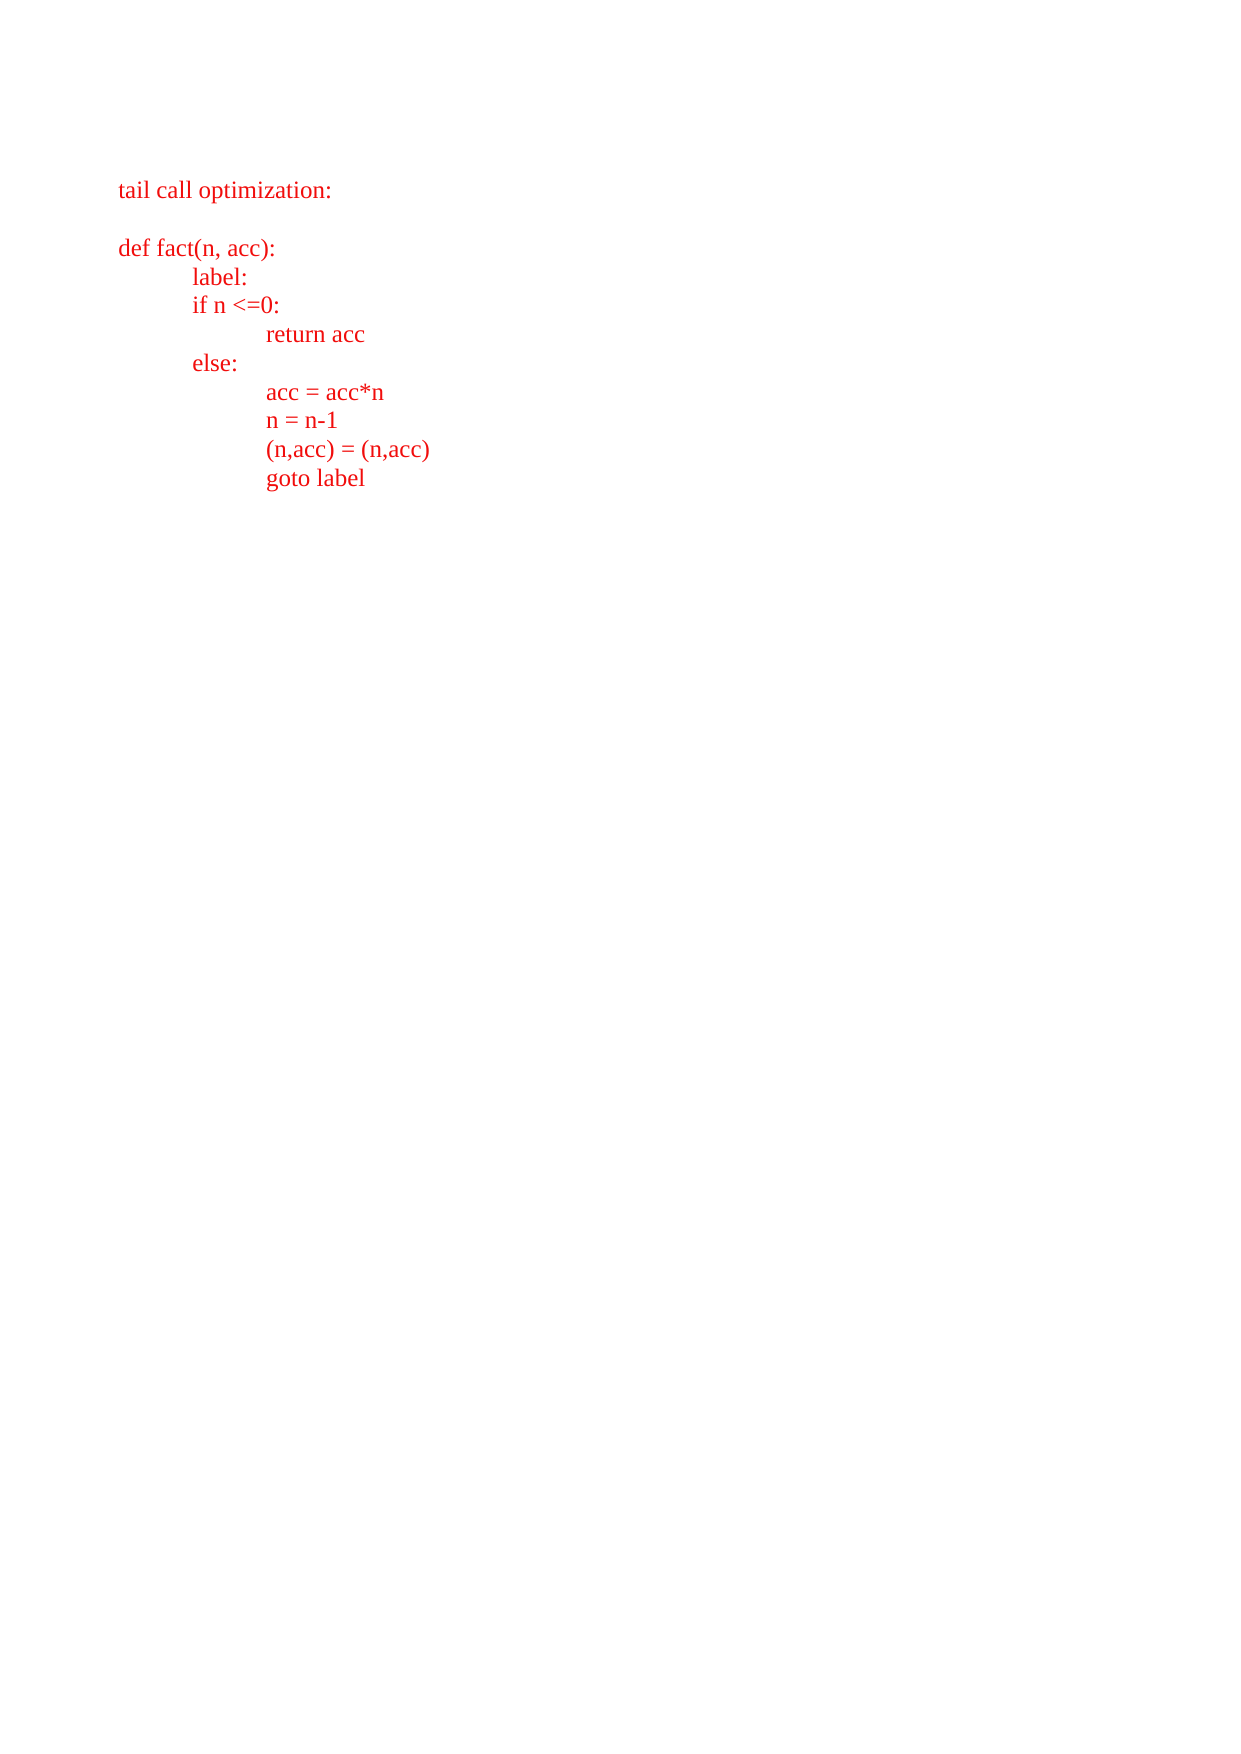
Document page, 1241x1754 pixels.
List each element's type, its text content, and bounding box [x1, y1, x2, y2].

text n = n-1 [118, 406, 1122, 434]
text tail call optimization: [118, 176, 1122, 204]
text label: [118, 262, 1122, 291]
text if n <=0: [118, 291, 1122, 319]
text goto label [118, 463, 1122, 492]
text def fact(n, acc): [118, 233, 1122, 262]
text acc = acc*n [118, 377, 1122, 406]
text else: [118, 348, 1122, 377]
text (n,acc) = (n,acc) [118, 434, 1122, 463]
text return acc [118, 319, 1122, 348]
